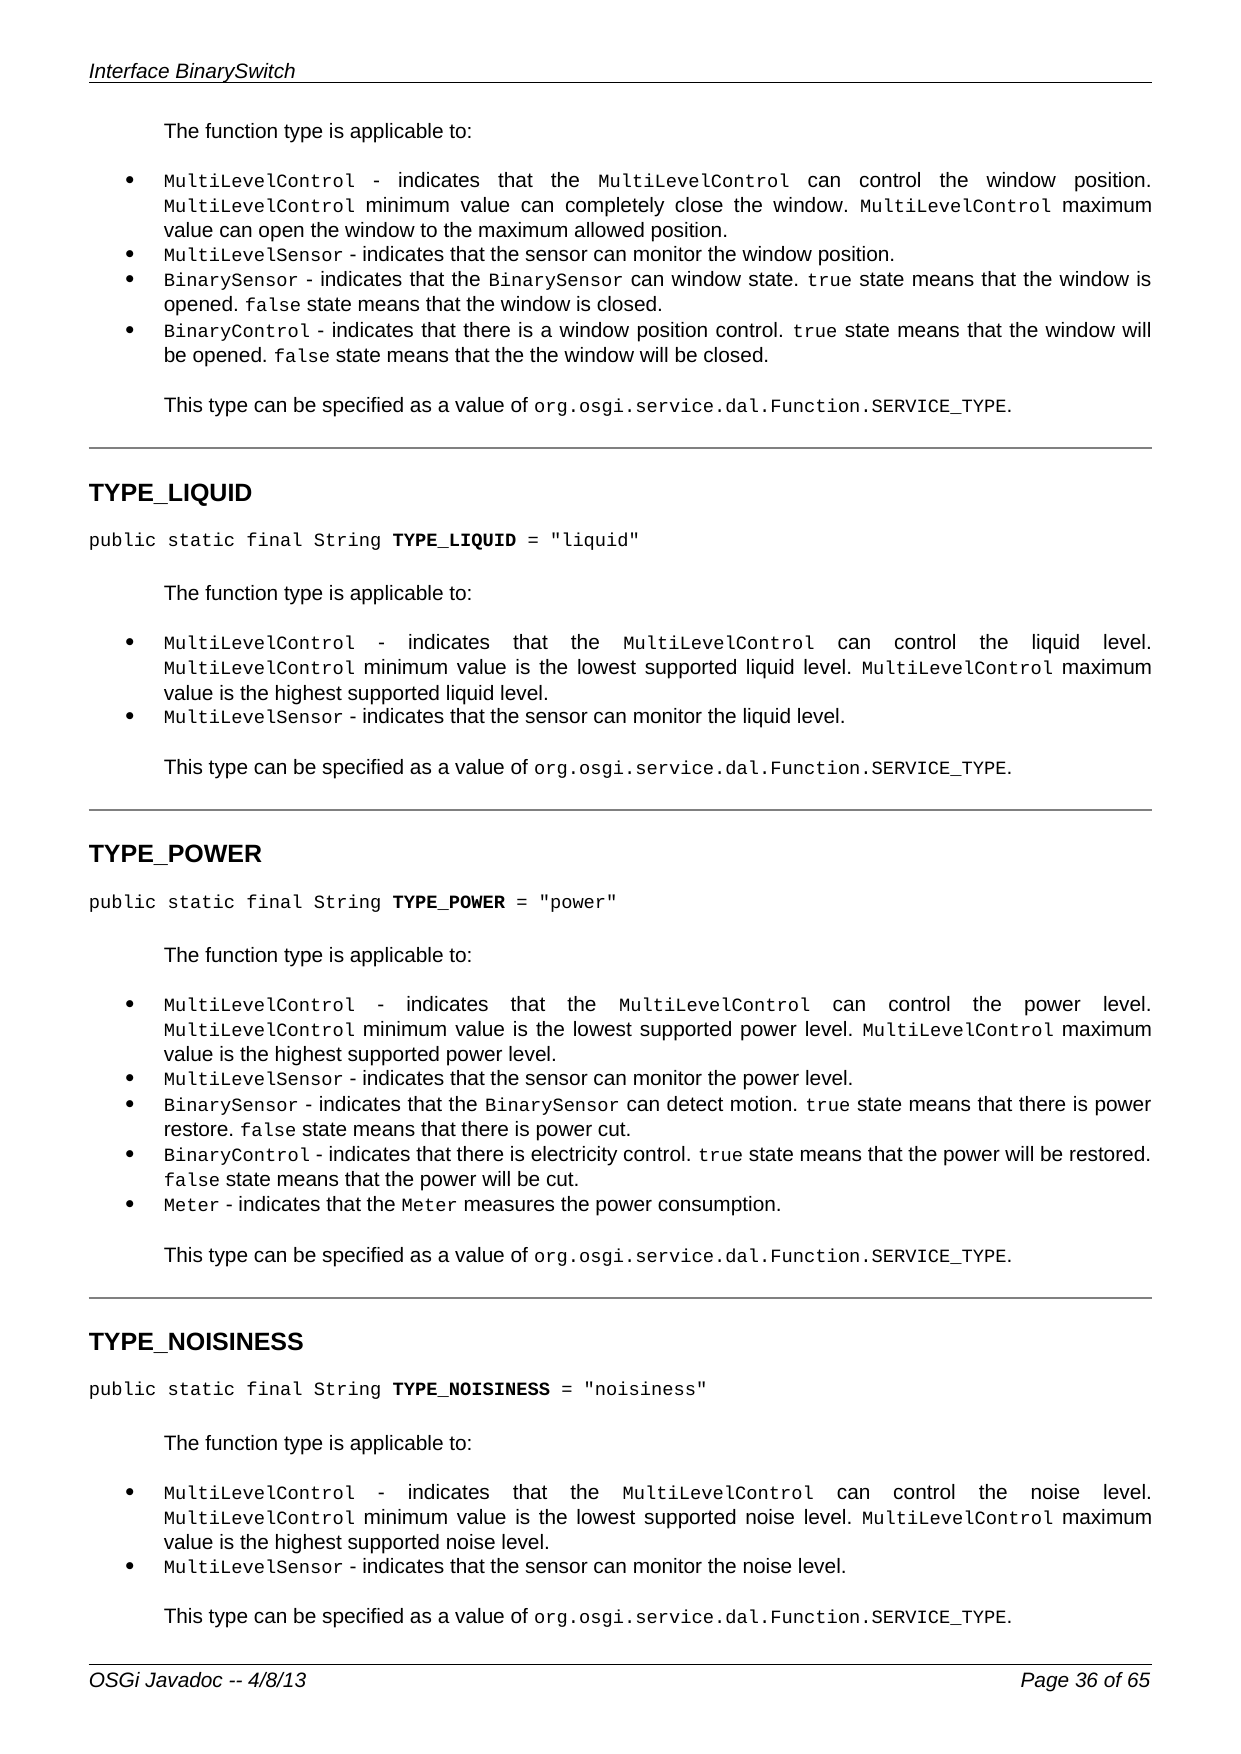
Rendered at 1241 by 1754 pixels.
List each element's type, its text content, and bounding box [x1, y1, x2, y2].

text This type can be specified as a value of org.osgi.service.dal.Function.SERVICE_TYPE. [163, 1242, 1152, 1268]
list MultiLevelControl - indicates that the MultiLevelControl can control the noise level. MultiLevelControl minimum value is the lowest supported noise level. MultiLevelControl maximum value is the highest supported noise level. [126, 1479, 1152, 1554]
subtitle TYPE_POWER [88, 839, 1152, 868]
subtitle TYPE_LIQUID [88, 478, 1152, 506]
text The function type is applicable to: [163, 118, 1152, 142]
text public static final String TYPE_LIQUID = "liquid" [88, 531, 1152, 552]
subtitle TYPE_NOISINESS [88, 1327, 1152, 1356]
text This type can be specified as a value of org.osgi.service.dal.Function.SERVICE_TYPE. [163, 1604, 1152, 1629]
text This type can be specified as a value of org.osgi.service.dal.Function.SERVICE_TYPE. [163, 754, 1152, 780]
list Meter - indicates that the Meter measures the power consumption. [126, 1192, 1152, 1217]
text public static final String TYPE_NOISINESS = "noisiness" [88, 1380, 1152, 1401]
list MultiLevelSensor - indicates that the sensor can monitor the window position. [126, 242, 1152, 267]
list BinaryControl - indicates that there is electricity control. true state means that the power will be restored. false state means that the power will be cut. [126, 1142, 1152, 1192]
list MultiLevelControl - indicates that the MultiLevelControl can control the window position. MultiLevelControl minimum value can completely close the window. MultiLevelControl maximum value can open the window to the maximum allowed position. [126, 167, 1152, 242]
list BinarySensor - indicates that the BinarySensor can detect motion. true state means that there is power restore. false state means that there is power cut. [126, 1091, 1152, 1142]
text This type can be specified as a value of org.osgi.service.dal.Function.SERVICE_TYPE. [163, 393, 1152, 418]
text The function type is applicable to: [163, 943, 1152, 967]
list BinaryControl - indicates that there is a window position control. true state means that the window will be opened. false state means that the the window will be closed. [126, 317, 1152, 368]
text The function type is applicable to: [163, 581, 1152, 605]
text public static final String TYPE_POWER = "power" [88, 892, 1152, 914]
text The function type is applicable to: [163, 1431, 1152, 1454]
list MultiLevelSensor - indicates that the sensor can monitor the noise level. [126, 1554, 1152, 1579]
list MultiLevelControl - indicates that the MultiLevelControl can control the liquid level. MultiLevelControl minimum value is the lowest supported liquid level. MultiLevelControl maximum value is the highest supported liquid level. [126, 630, 1152, 704]
list MultiLevelSensor - indicates that the sensor can monitor the power level. [126, 1066, 1152, 1091]
list MultiLevelControl - indicates that the MultiLevelControl can control the power level. MultiLevelControl minimum value is the lowest supported power level. MultiLevelControl maximum value is the highest supported power level. [126, 992, 1152, 1066]
list MultiLevelSensor - indicates that the sensor can monitor the liquid level. [126, 704, 1152, 729]
list BinarySensor - indicates that the BinarySensor can window state. true state means that the window is opened. false state means that the window is closed. [126, 267, 1152, 317]
